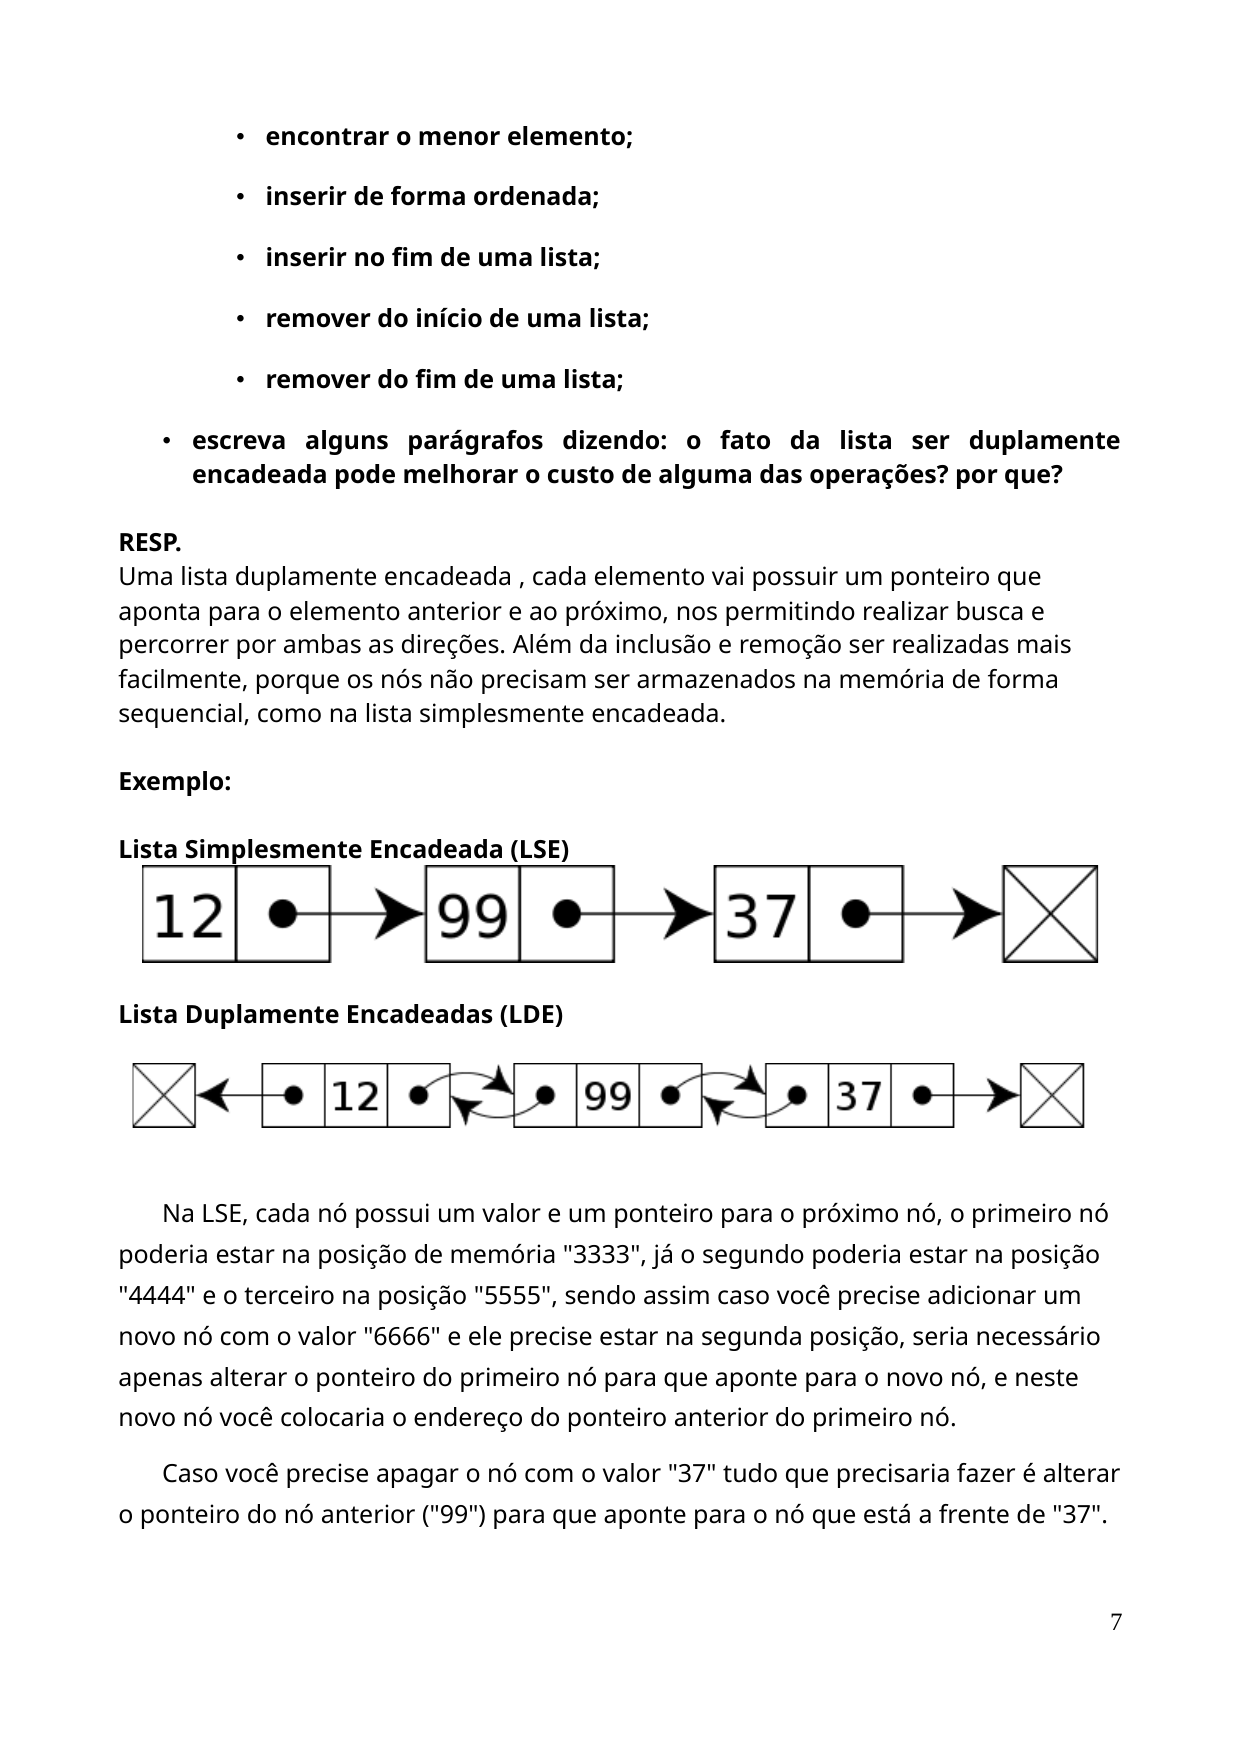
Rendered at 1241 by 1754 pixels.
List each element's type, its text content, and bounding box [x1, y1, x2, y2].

text Lista Duplamente Encadeadas (LDE) [118, 997, 1122, 1031]
text RESP. [118, 525, 1122, 559]
text Uma lista duplamente encadeada , cada elemento vai possuir um ponteiro que aponta para o elemento anterior e ao próximo, nos permitindo realizar busca e percorrer por ambas as direções. Além da inclusão e remoção ser realizadas mais facilmente, porque os nós não precisam ser armazenados na memória de forma sequencial, como na lista simplesmente encadeada. [118, 559, 1122, 729]
text Na LSE, cada nó possui um valor e um ponteiro para o próximo nó, o primeiro nó poderia estar na posição de memória "3333", já o segundo poderia estar na posição "4444" e o terceiro na posição "5555", sendo assim caso você precise adicionar um novo nó com o valor "6666" e ele precise estar na segunda posição, seria necessário apenas alterar o ponteiro do primeiro nó para que aponte para o novo nó, e neste novo nó você colocaria o endereço do ponteiro anterior do primeiro nó. [118, 1196, 1122, 1434]
list escreva alguns parágrafos dizendo: o fato da lista ser duplamente encadeada pode melhorar o custo de alguma das operações? por que? [162, 423, 1122, 491]
list remover do fim de uma lista; [236, 362, 1122, 396]
list inserir de forma ordenada; [236, 179, 1122, 213]
picture [132, 1063, 1086, 1128]
text Exemplo: [118, 763, 1122, 797]
list inserir no fim de uma lista; [236, 240, 1122, 274]
text Lista Simplesmente Encadeada (LSE) [118, 832, 1122, 866]
picture [142, 865, 1099, 963]
list remover do início de uma lista; [236, 301, 1122, 335]
text Caso você precise apagar o nó com o valor "37" tudo que precisaria fazer é alterar o ponteiro do nó anterior ("99") para que aponte para o nó que está a frente de "37". [118, 1456, 1122, 1530]
list encontrar o menor elemento; [236, 118, 1122, 152]
